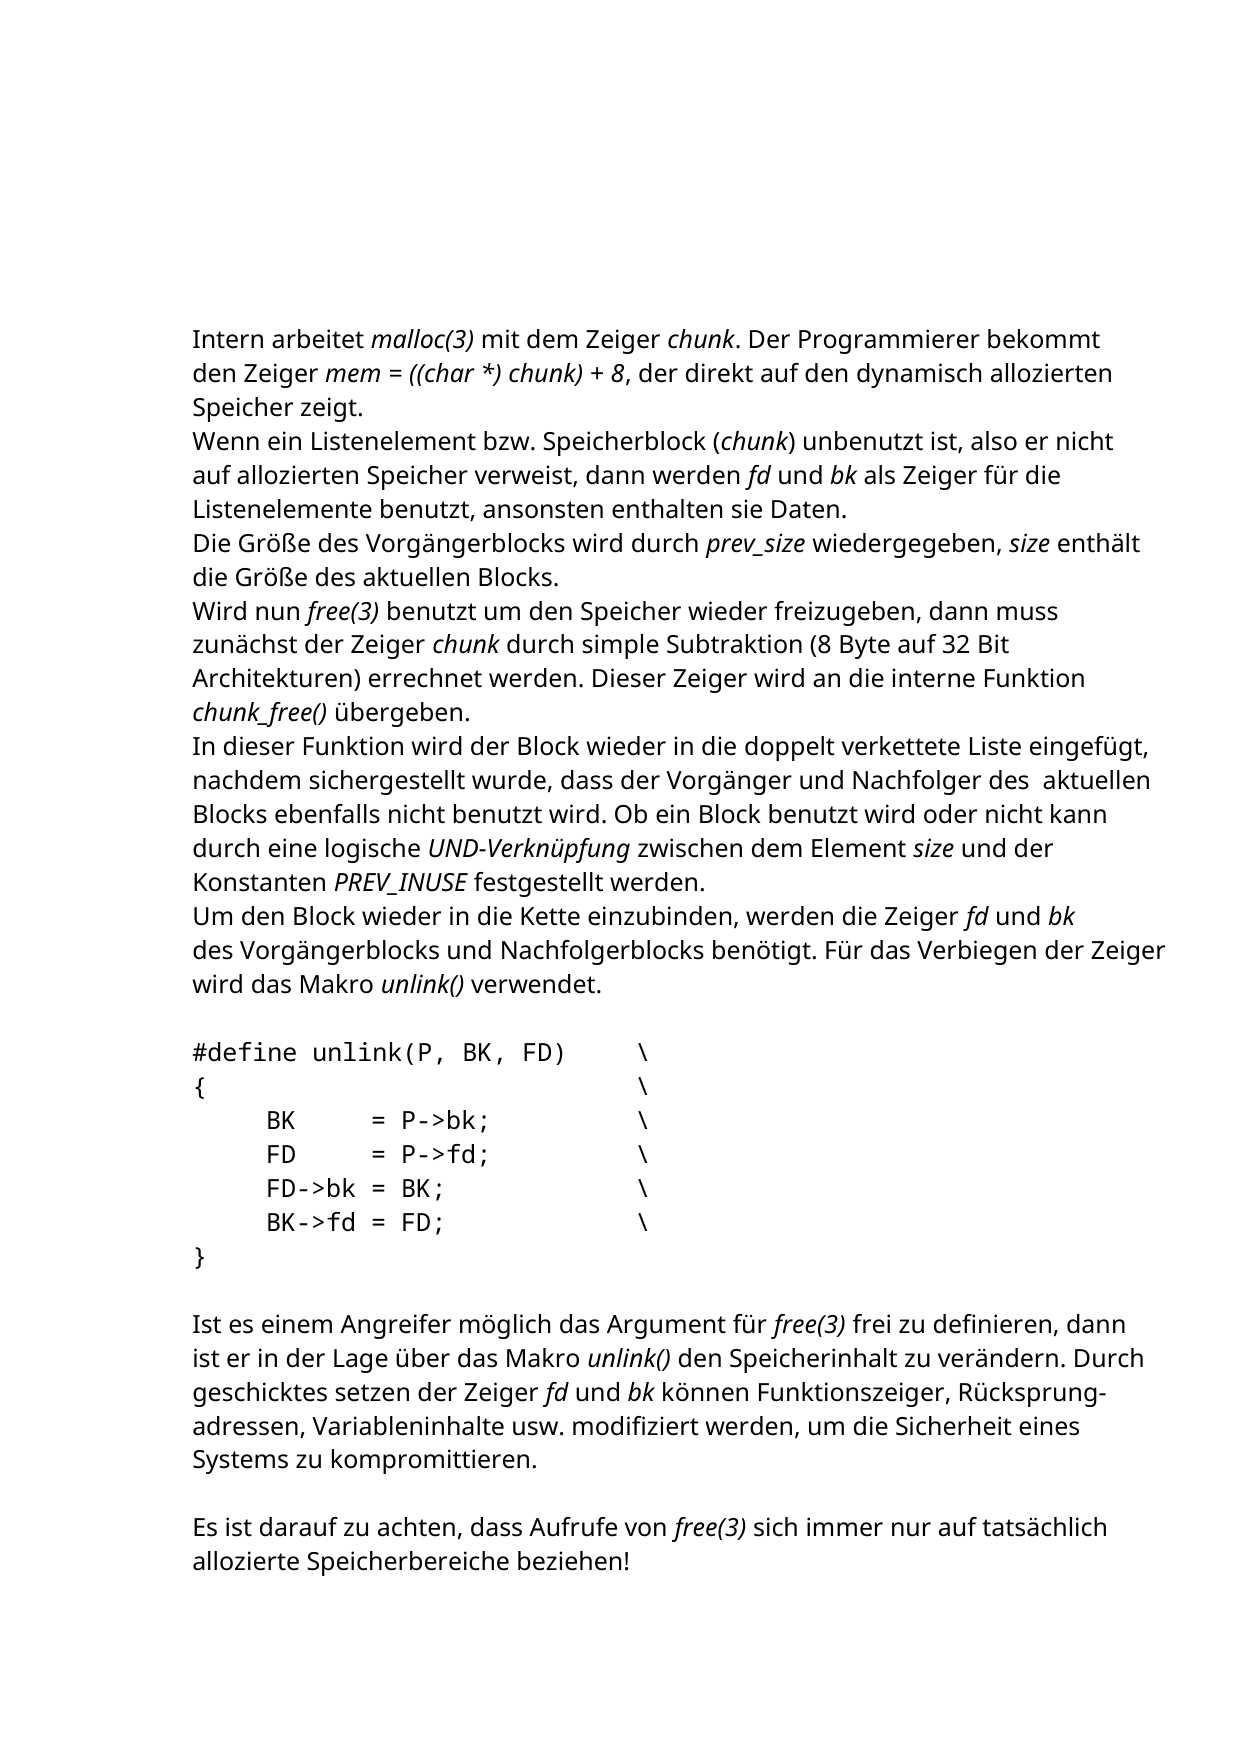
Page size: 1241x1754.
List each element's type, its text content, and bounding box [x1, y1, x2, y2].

text durch eine logische UND-Verknüpfung zwischen dem Element size und der [118, 831, 1173, 865]
text Blocks ebenfalls nicht benutzt wird. Ob ein Block benutzt wird oder nicht kann [118, 797, 1173, 831]
text des Vorgängerblocks und Nachfolgerblocks benötigt. Für das Verbiegen der Zeiger [118, 933, 1173, 967]
text Die Größe des Vorgängerblocks wird durch prev_size wiedergegeben, size enthält [118, 526, 1173, 559]
text Speicher zeigt. [118, 390, 1173, 424]
text Listenelemente benutzt, ansonsten enthalten sie Daten. [118, 492, 1173, 526]
text Wenn ein Listenelement bzw. Speicherblock (chunk) unbenutzt ist, also er nicht [118, 424, 1173, 458]
text BK = P->bk; \ [118, 1103, 1173, 1137]
text Ist es einem Angreifer möglich das Argument für free(3) frei zu definieren, dann [118, 1307, 1173, 1341]
text In dieser Funktion wird der Block wieder in die doppelt verkettete Liste eingefügt, [118, 729, 1173, 763]
text FD->bk = BK; \ [118, 1171, 1173, 1205]
text FD = P->fd; \ [118, 1137, 1173, 1171]
text auf allozierten Speicher verweist, dann werden fd und bk als Zeiger für die [118, 458, 1173, 492]
text nachdem sichergestellt wurde, dass der Vorgänger und Nachfolger des aktuellen [118, 763, 1173, 797]
text { \ [118, 1069, 1173, 1103]
text BK->fd = FD; \ [118, 1205, 1173, 1239]
text zunächst der Zeiger chunk durch simple Subtraktion (8 Byte auf 32 Bit [118, 627, 1173, 661]
text Architekturen) errechnet werden. Dieser Zeiger wird an die interne Funktion [118, 661, 1173, 695]
text Wird nun free(3) benutzt um den Speicher wieder freizugeben, dann muss [118, 593, 1173, 627]
text adressen, Variableninhalte usw. modifiziert werden, um die Sicherheit eines [118, 1408, 1173, 1442]
text Es ist darauf zu achten, dass Aufrufe von free(3) sich immer nur auf tatsächlich [118, 1510, 1173, 1544]
text allozierte Speicherbereiche beziehen! [118, 1544, 1173, 1578]
text geschicktes setzen der Zeiger fd und bk können Funktionszeiger, Rücksprung- [118, 1374, 1173, 1408]
text #define unlink(P, BK, FD) \ [118, 1035, 1173, 1069]
text Um den Block wieder in die Kette einzubinden, werden die Zeiger fd und bk [118, 899, 1173, 933]
text chunk_free() übergeben. [118, 695, 1173, 729]
text Intern arbeitet malloc(3) mit dem Zeiger chunk. Der Programmierer bekommt [118, 322, 1173, 356]
text ist er in der Lage über das Makro unlink() den Speicherinhalt zu verändern. Durch [118, 1341, 1173, 1374]
text Systems zu kompromittieren. [118, 1442, 1173, 1476]
text wird das Makro unlink() verwendet. [118, 967, 1173, 1001]
text } [118, 1239, 1173, 1273]
text den Zeiger mem = ((char *) chunk) + 8, der direkt auf den dynamisch allozierten [118, 356, 1173, 390]
text Konstanten PREV_INUSE festgestellt werden. [118, 865, 1173, 899]
text die Größe des aktuellen Blocks. [118, 559, 1173, 593]
